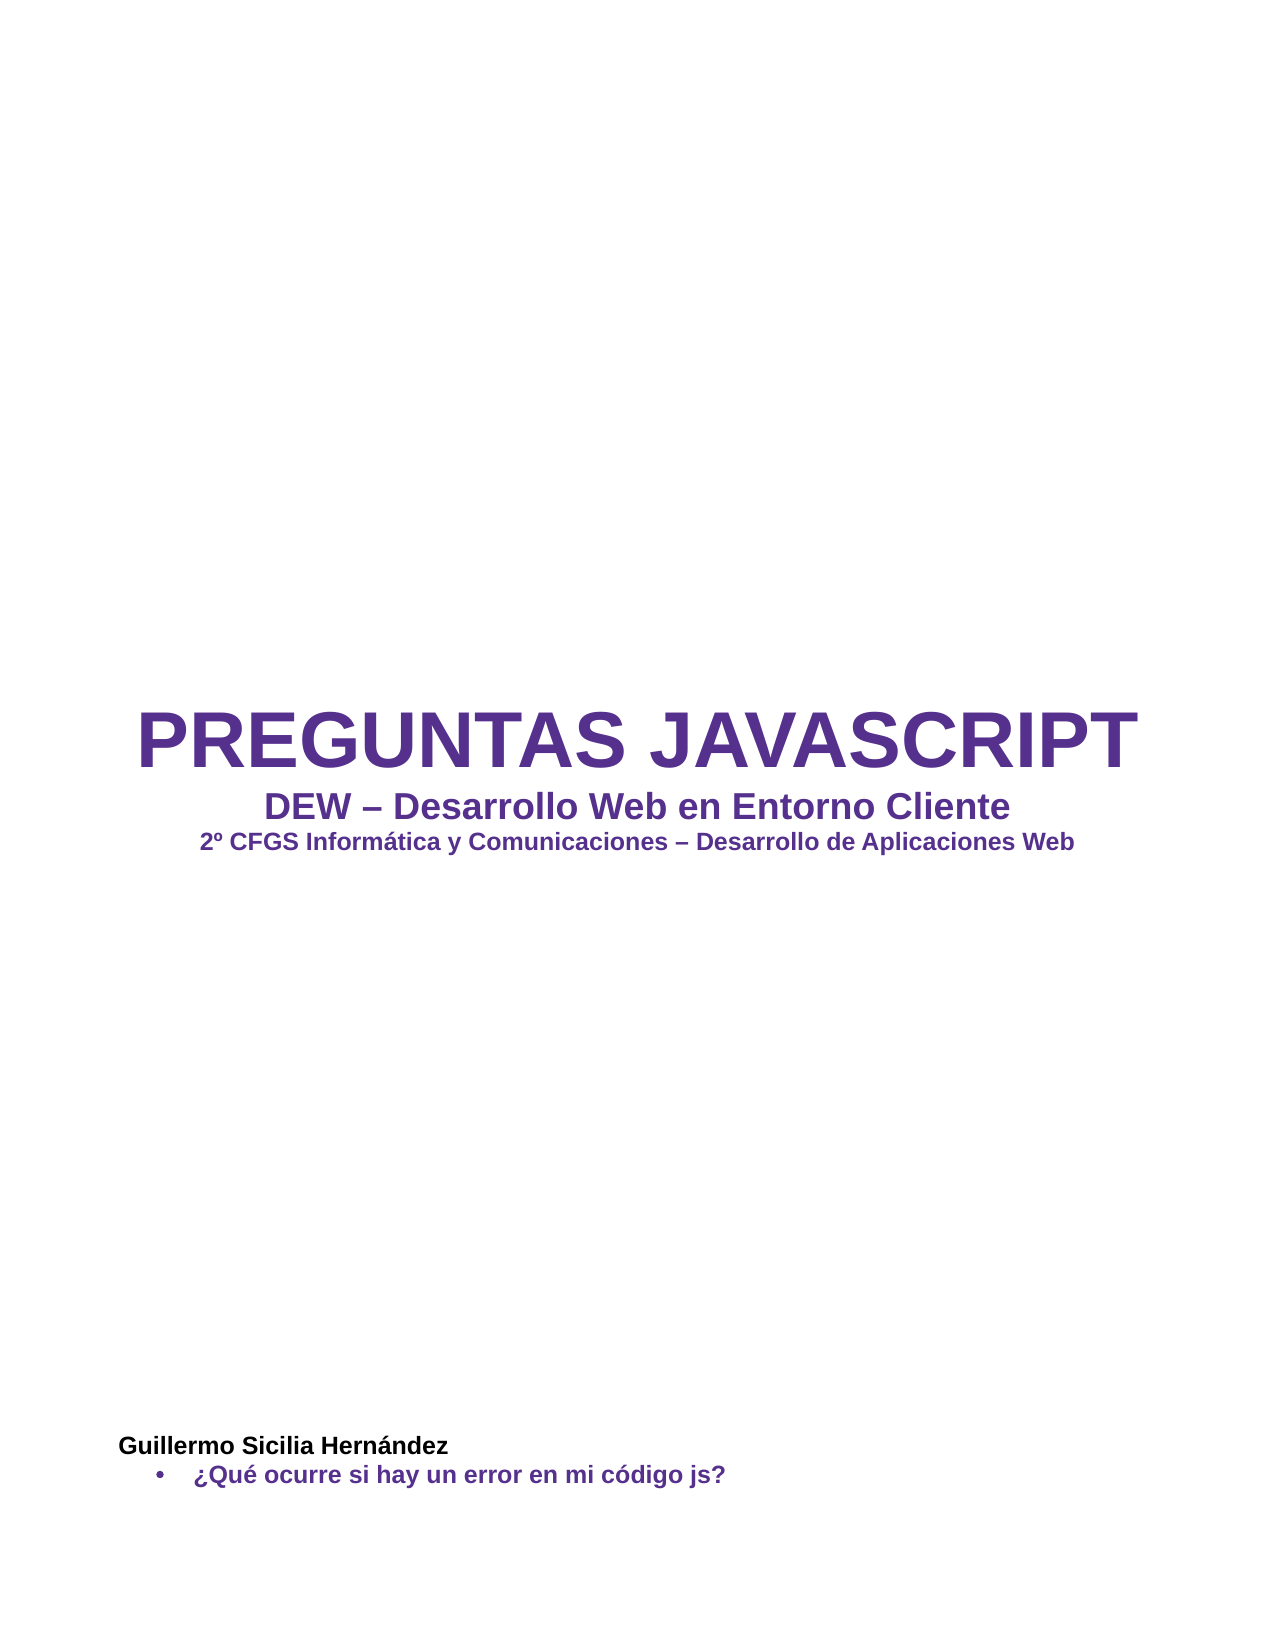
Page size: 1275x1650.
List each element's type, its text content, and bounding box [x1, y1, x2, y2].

list ¿Qué ocurre si hay un error en mi código js? [156, 1460, 1157, 1489]
text 2º CFGS Informática y Comunicaciones – Desarrollo de Aplicaciones Web [118, 827, 1157, 856]
text DEW – Desarrollo Web en Entorno Cliente [118, 784, 1157, 827]
text PREGUNTAS JAVASCRIPT [118, 693, 1157, 784]
text Guillermo Sicilia Hernández [118, 1431, 1157, 1460]
